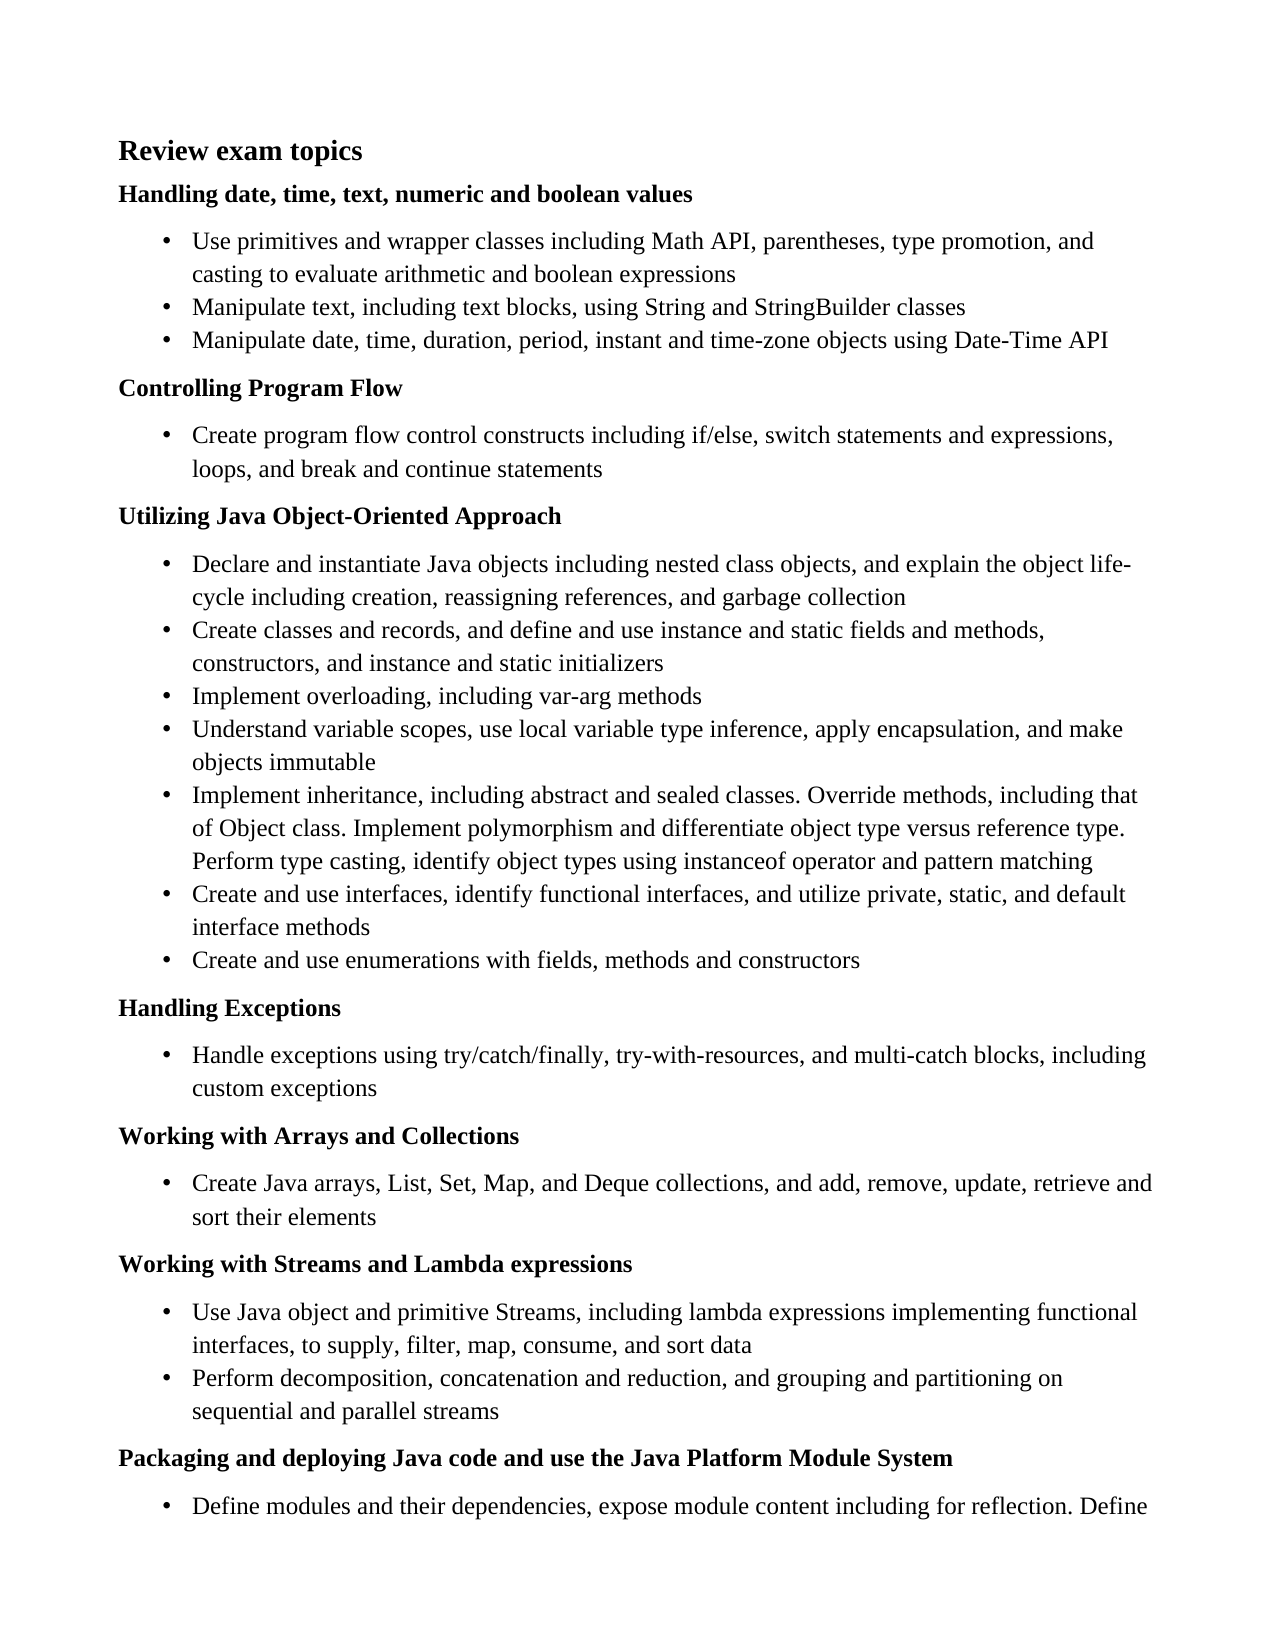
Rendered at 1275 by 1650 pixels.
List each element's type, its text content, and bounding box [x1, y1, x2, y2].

text Handling Exceptions [118, 993, 1157, 1021]
text Working with Arrays and Collections [118, 1121, 1157, 1150]
text Handling date, time, text, numeric and boolean values [118, 179, 1157, 207]
list Manipulate date, time, duration, period, instant and time-zone objects using Date-Time API [162, 325, 1157, 354]
text Packaging and deploying Java code and use the Java Platform Module System [118, 1443, 1157, 1472]
list Create and use interfaces, identify functional interfaces, and utilize private, static, and default interface methods [162, 879, 1157, 941]
list Perform decomposition, concatenation and reduction, and grouping and partitioning on sequential and parallel streams [162, 1363, 1157, 1424]
text Utilizing Java Object-Oriented Approach [118, 501, 1157, 530]
list Create and use enumerations with fields, methods and constructors [162, 945, 1157, 974]
list Declare and instantiate Java objects including nested class objects, and explain the object life-cycle including creation, reassigning references, and garbage collection [162, 549, 1157, 611]
list Use primitives and wrapper classes including Math API, parentheses, type promotion, and casting to evaluate arithmetic and boolean expressions [162, 226, 1157, 288]
list Define modules and their dependencies, expose module content including for reflection. Define [162, 1491, 1157, 1520]
list Create classes and records, and define and use instance and static fields and methods, constructors, and instance and static initializers [162, 615, 1157, 677]
list Create Java arrays, List, Set, Map, and Deque collections, and add, remove, update, retrieve and sort their elements [162, 1168, 1157, 1230]
text Controlling Program Flow [118, 373, 1157, 402]
list Implement inheritance, including abstract and sealed classes. Override methods, including that of Object class. Implement polymorphism and differentiate object type versus reference type. Perform type casting, identify object types using instanceof operator and pattern matching [162, 780, 1157, 875]
list Use Java object and primitive Streams, including lambda expressions implementing functional interfaces, to supply, filter, map, consume, and sort data [162, 1297, 1157, 1358]
list Handle exceptions using try/catch/finally, try-with-resources, and multi-catch blocks, including custom exceptions [162, 1040, 1157, 1102]
list Understand variable scopes, use local variable type inference, apply encapsulation, and make objects immutable [162, 714, 1157, 776]
list Implement overloading, including var-arg methods [162, 681, 1157, 710]
subtitle Review exam topics [118, 133, 1157, 166]
list Manipulate text, including text blocks, using String and StringBuilder classes [162, 292, 1157, 321]
list Create program flow control constructs including if/else, switch statements and expressions, loops, and break and continue statements [162, 421, 1157, 482]
text Working with Streams and Lambda expressions [118, 1249, 1157, 1278]
